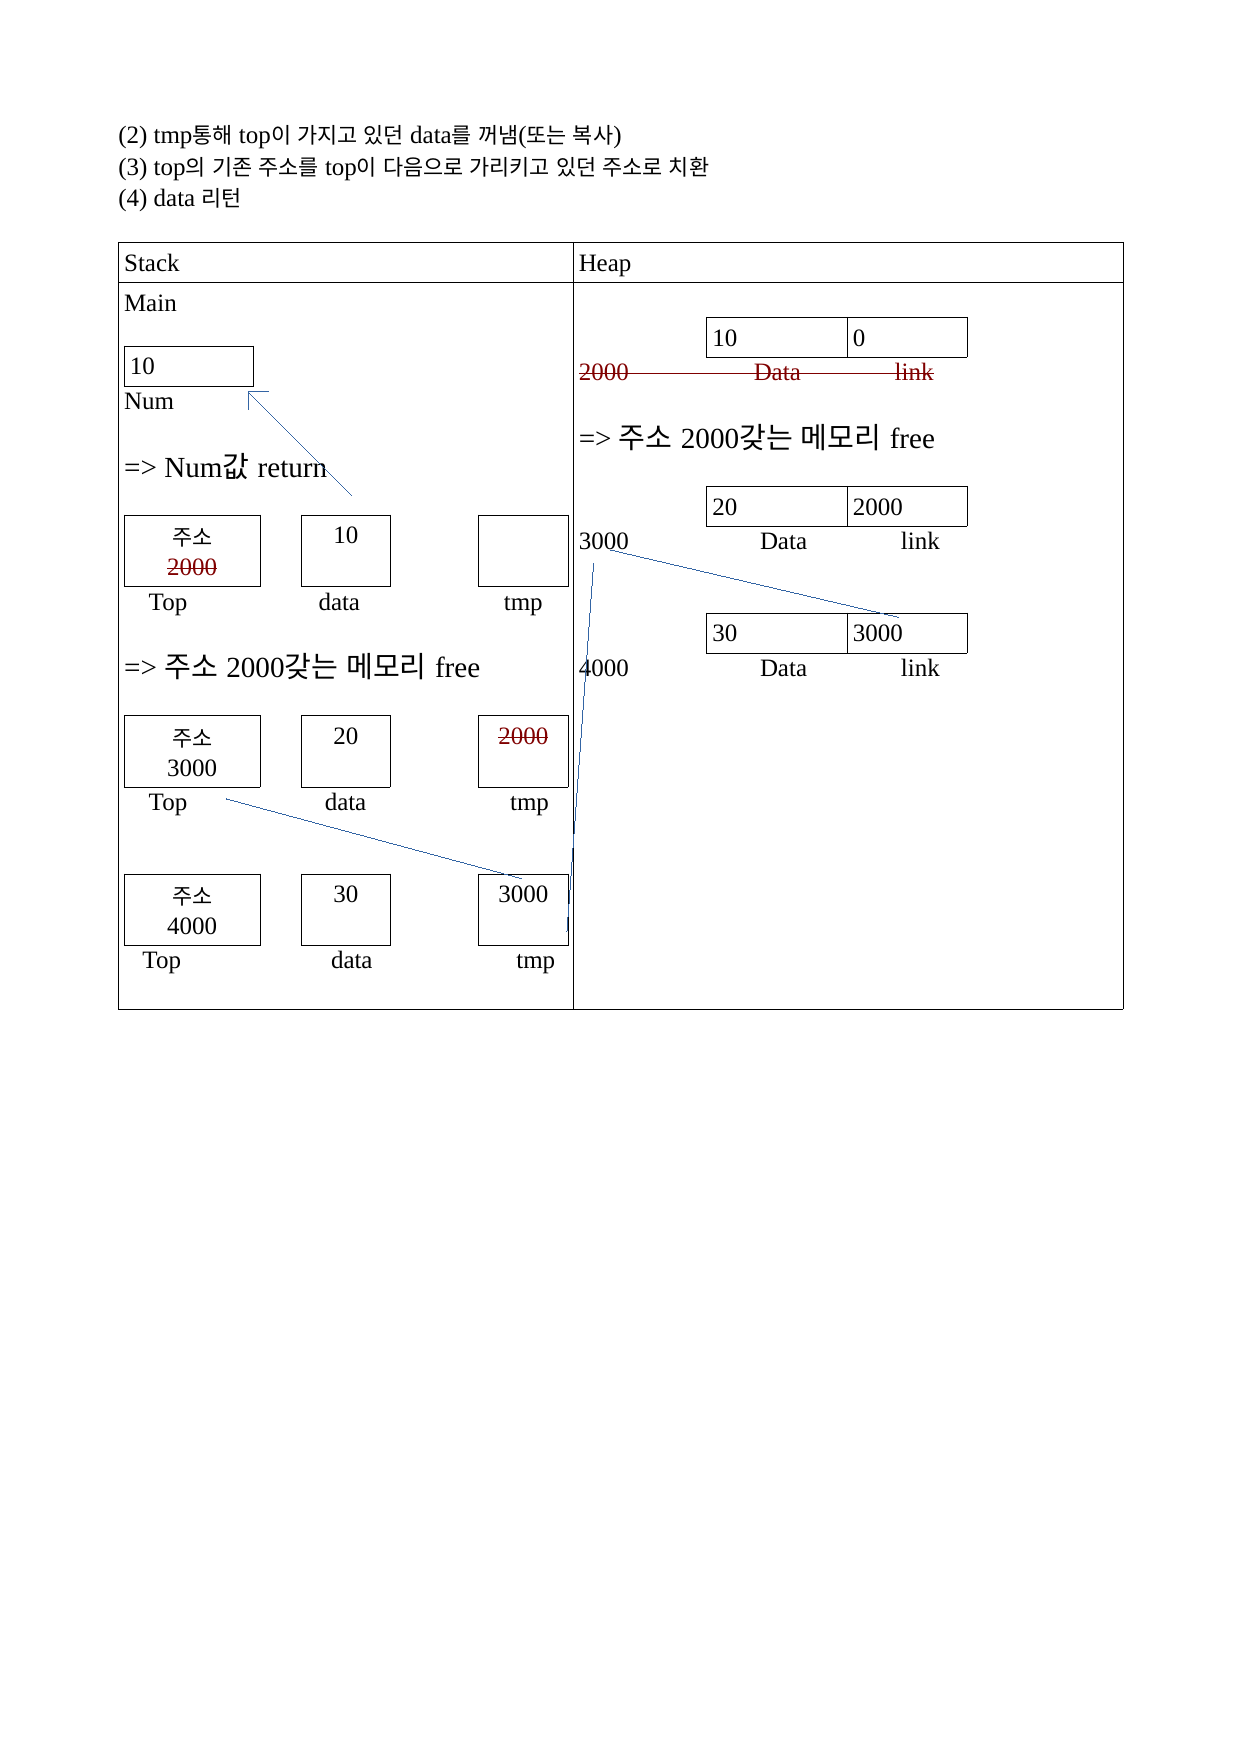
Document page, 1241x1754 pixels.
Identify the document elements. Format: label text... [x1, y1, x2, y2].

table_header 3000 [479, 875, 568, 945]
table_header 주소 2000 [125, 516, 260, 586]
table_header 주소 3000 [125, 716, 260, 787]
table_header 10 [302, 516, 390, 586]
table_header [391, 874, 478, 945]
table_header 30 [707, 614, 847, 653]
table_header 10 [707, 318, 847, 357]
table_header 20 [707, 487, 847, 526]
text (4) data 리턴 [118, 181, 1122, 213]
table_header [261, 874, 301, 945]
table_header 30 [302, 875, 390, 945]
table_header 주소 4000 [125, 875, 260, 945]
table_cell 2000 Data link => 주소 2000갖는 메모리 free 3000 Data link 4000 Data link [574, 283, 1123, 1009]
table_header 20 [302, 716, 390, 787]
table_header [261, 715, 301, 787]
table_header [391, 515, 478, 586]
table_header 0 [848, 318, 967, 357]
table_header Heap [574, 243, 1123, 282]
table_header [261, 515, 301, 586]
table_header Stack [119, 243, 573, 282]
table_cell Main Num => Num값 return Top data tmp => 주소 2000갖는 메모리 free Top data tmp Top data tmp [119, 283, 573, 1009]
text (3) top의 기존 주소를 top이 다음으로 가리키고 있던 주소로 치환 [118, 150, 1122, 181]
table_header [479, 516, 568, 586]
table_header 3000 [848, 614, 967, 653]
table_header 10 [125, 347, 253, 386]
table_header 2000 [848, 487, 967, 526]
table_header [391, 715, 478, 787]
text (2) tmp통해 top이 가지고 있던 data를 꺼냄(또는 복사) [118, 118, 1122, 150]
table_header 2000 [479, 716, 568, 787]
